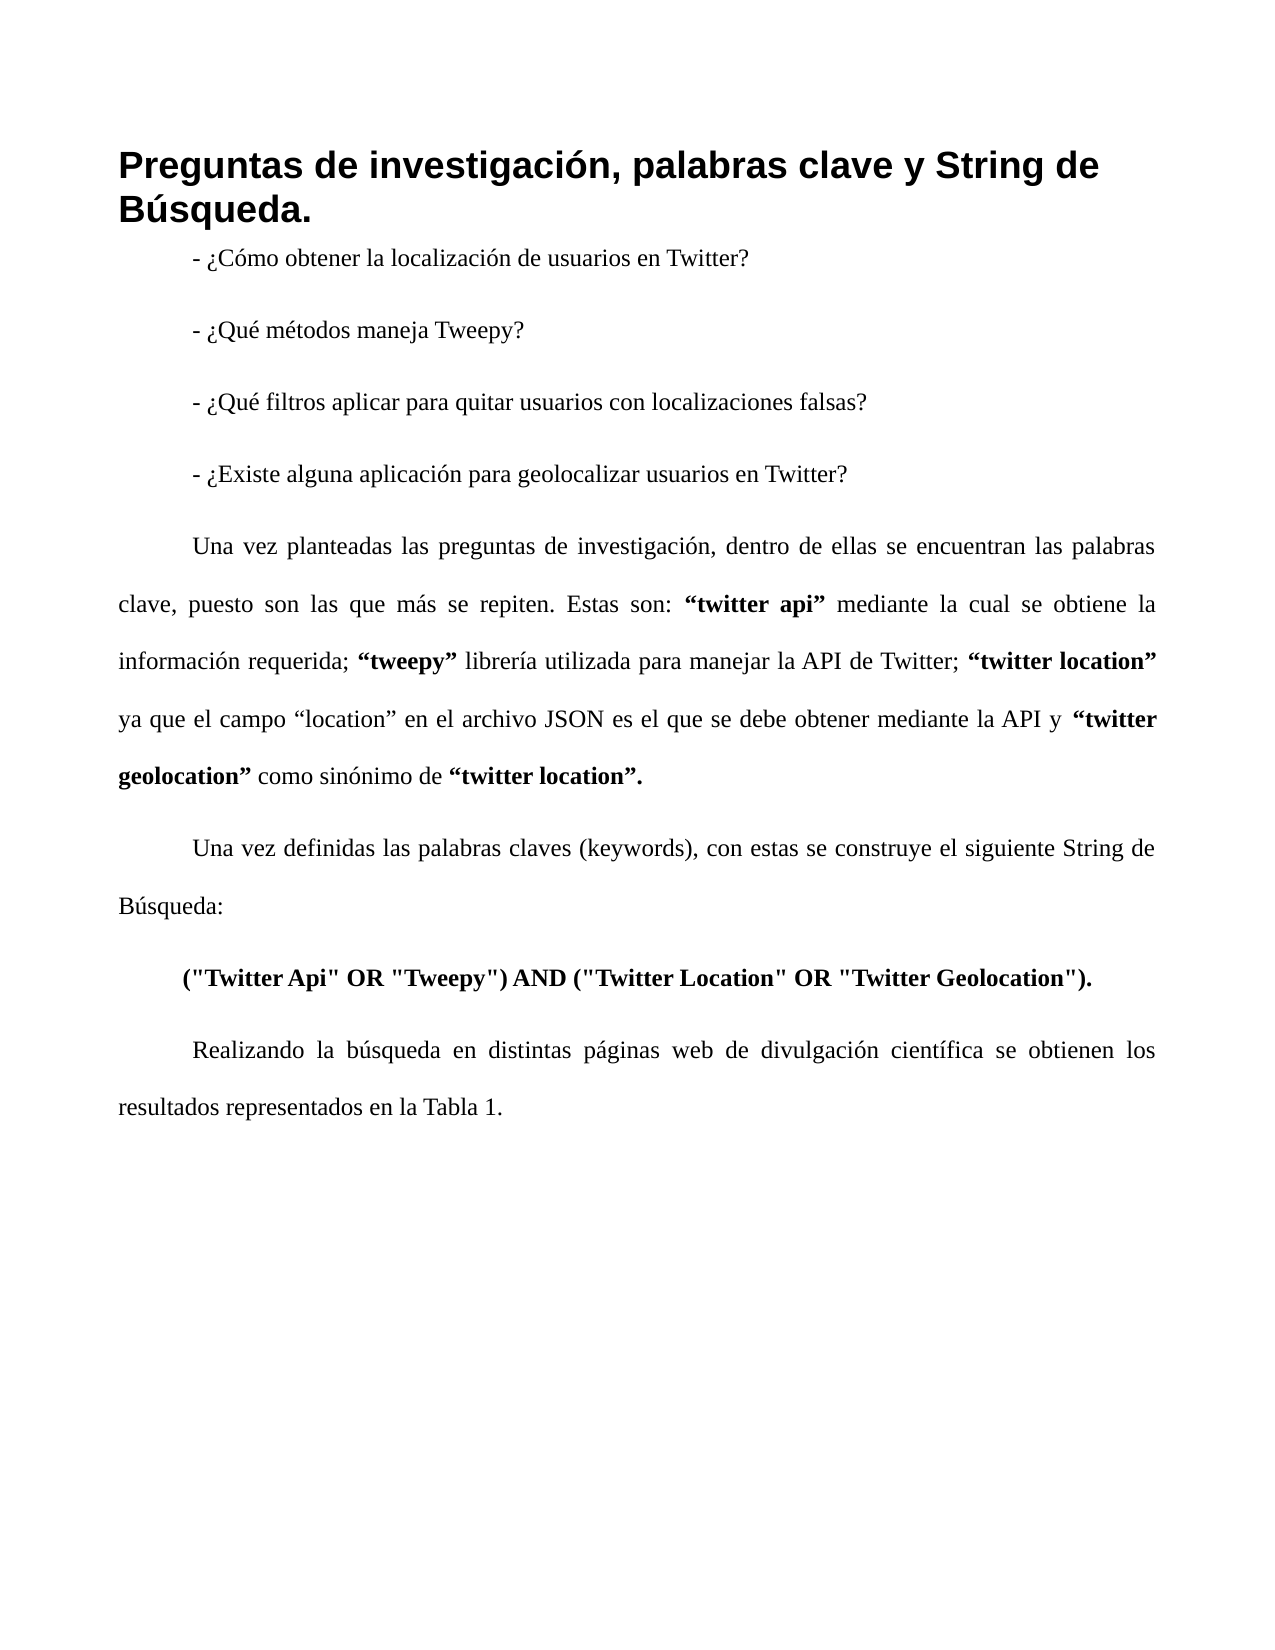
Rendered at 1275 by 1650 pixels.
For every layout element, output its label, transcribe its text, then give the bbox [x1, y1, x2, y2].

text - ¿Cómo obtener la localización de usuarios en Twitter? [118, 243, 1157, 272]
text - ¿Existe alguna aplicación para geolocalizar usuarios en Twitter? [118, 459, 1157, 488]
text Una vez planteadas las preguntas de investigación, dentro de ellas se encuentran las palabras clave, puesto son las que más se repiten. Estas son: “twitter api” mediante la cual se obtiene la información requerida; “tweepy” librería utilizada para manejar la API de Twitter; “twitter location” ya que el campo “location” en el archivo JSON es el que se debe obtener mediante la API y “twitter geolocation” como sinónimo de “twitter location”. [118, 531, 1157, 790]
text - ¿Qué métodos maneja Tweepy? [118, 315, 1157, 344]
text - ¿Qué filtros aplicar para quitar usuarios con localizaciones falsas? [118, 387, 1157, 416]
text Realizando la búsqueda en distintas páginas web de divulgación científica se obtienen los resultados representados en la Tabla 1. [118, 1035, 1157, 1121]
text Una vez definidas las palabras claves (keywords), con estas se construye el siguiente String de Búsqueda: [118, 833, 1157, 919]
subtitle Preguntas de investigación, palabras clave y String de Búsqueda. [118, 143, 1157, 230]
text ("Twitter Api" OR "Tweepy") AND ("Twitter Location" OR "Twitter Geolocation"). [118, 963, 1157, 992]
